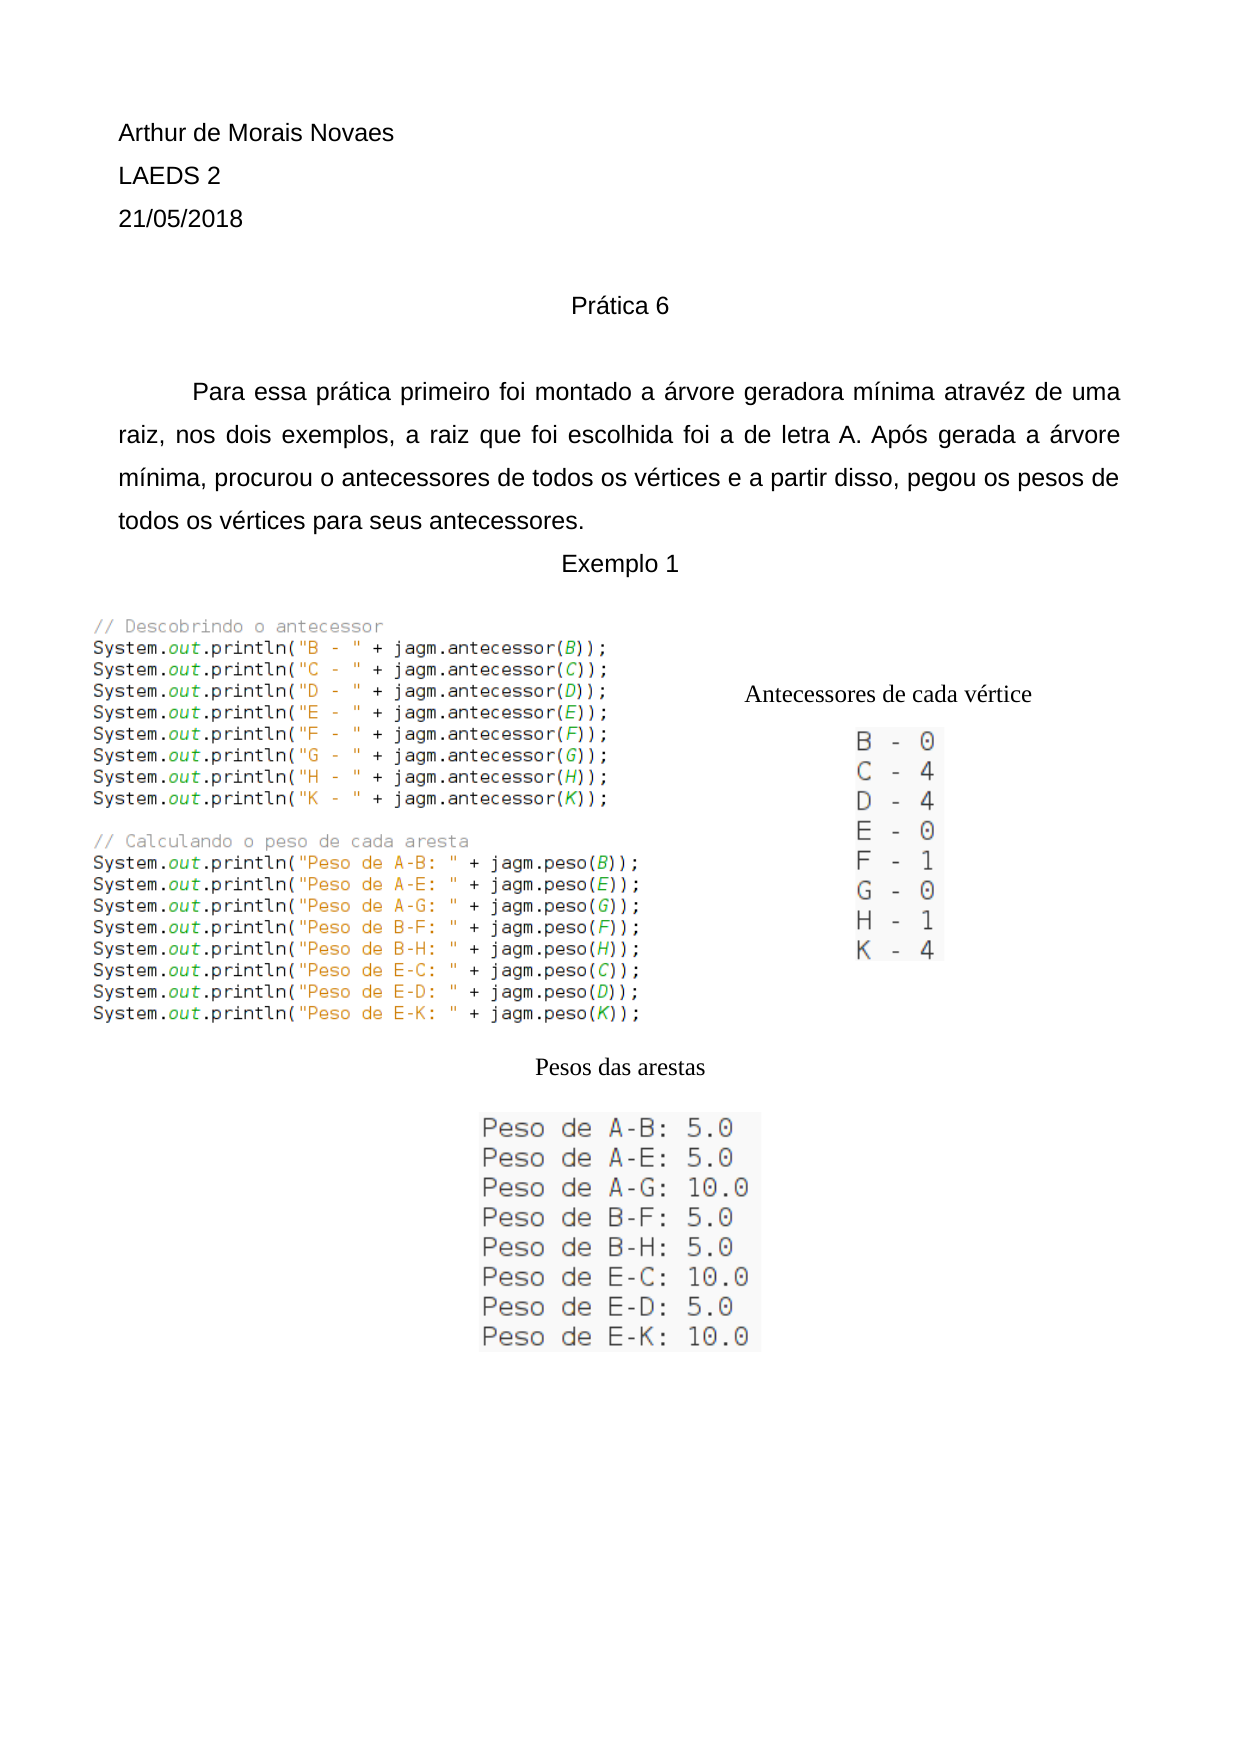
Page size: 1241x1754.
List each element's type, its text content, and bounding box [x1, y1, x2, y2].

picture [478, 1112, 762, 1352]
text Arthur de Morais Novaes [118, 118, 1122, 147]
text Antecessores de cada vértice [654, 679, 1122, 707]
text Exemplo 1 [118, 549, 1122, 578]
text Pesos das arestas [118, 1052, 1122, 1081]
text LAEDS 2 [118, 161, 1122, 190]
text Para essa prática primeiro foi montado a árvore geradora mínima atravéz de uma raiz, nos dois exemplos, a raiz que foi escolhida foi a de letra A. Após gerada a árvore mínima, procurou o antecessores de todos os vértices e a partir disso, pegou os pesos de todos os vértices para seus antecessores. [118, 377, 1122, 535]
picture [86, 611, 654, 1030]
text 21/05/2018 [118, 204, 1122, 233]
picture [855, 727, 945, 961]
text Prática 6 [118, 291, 1122, 319]
